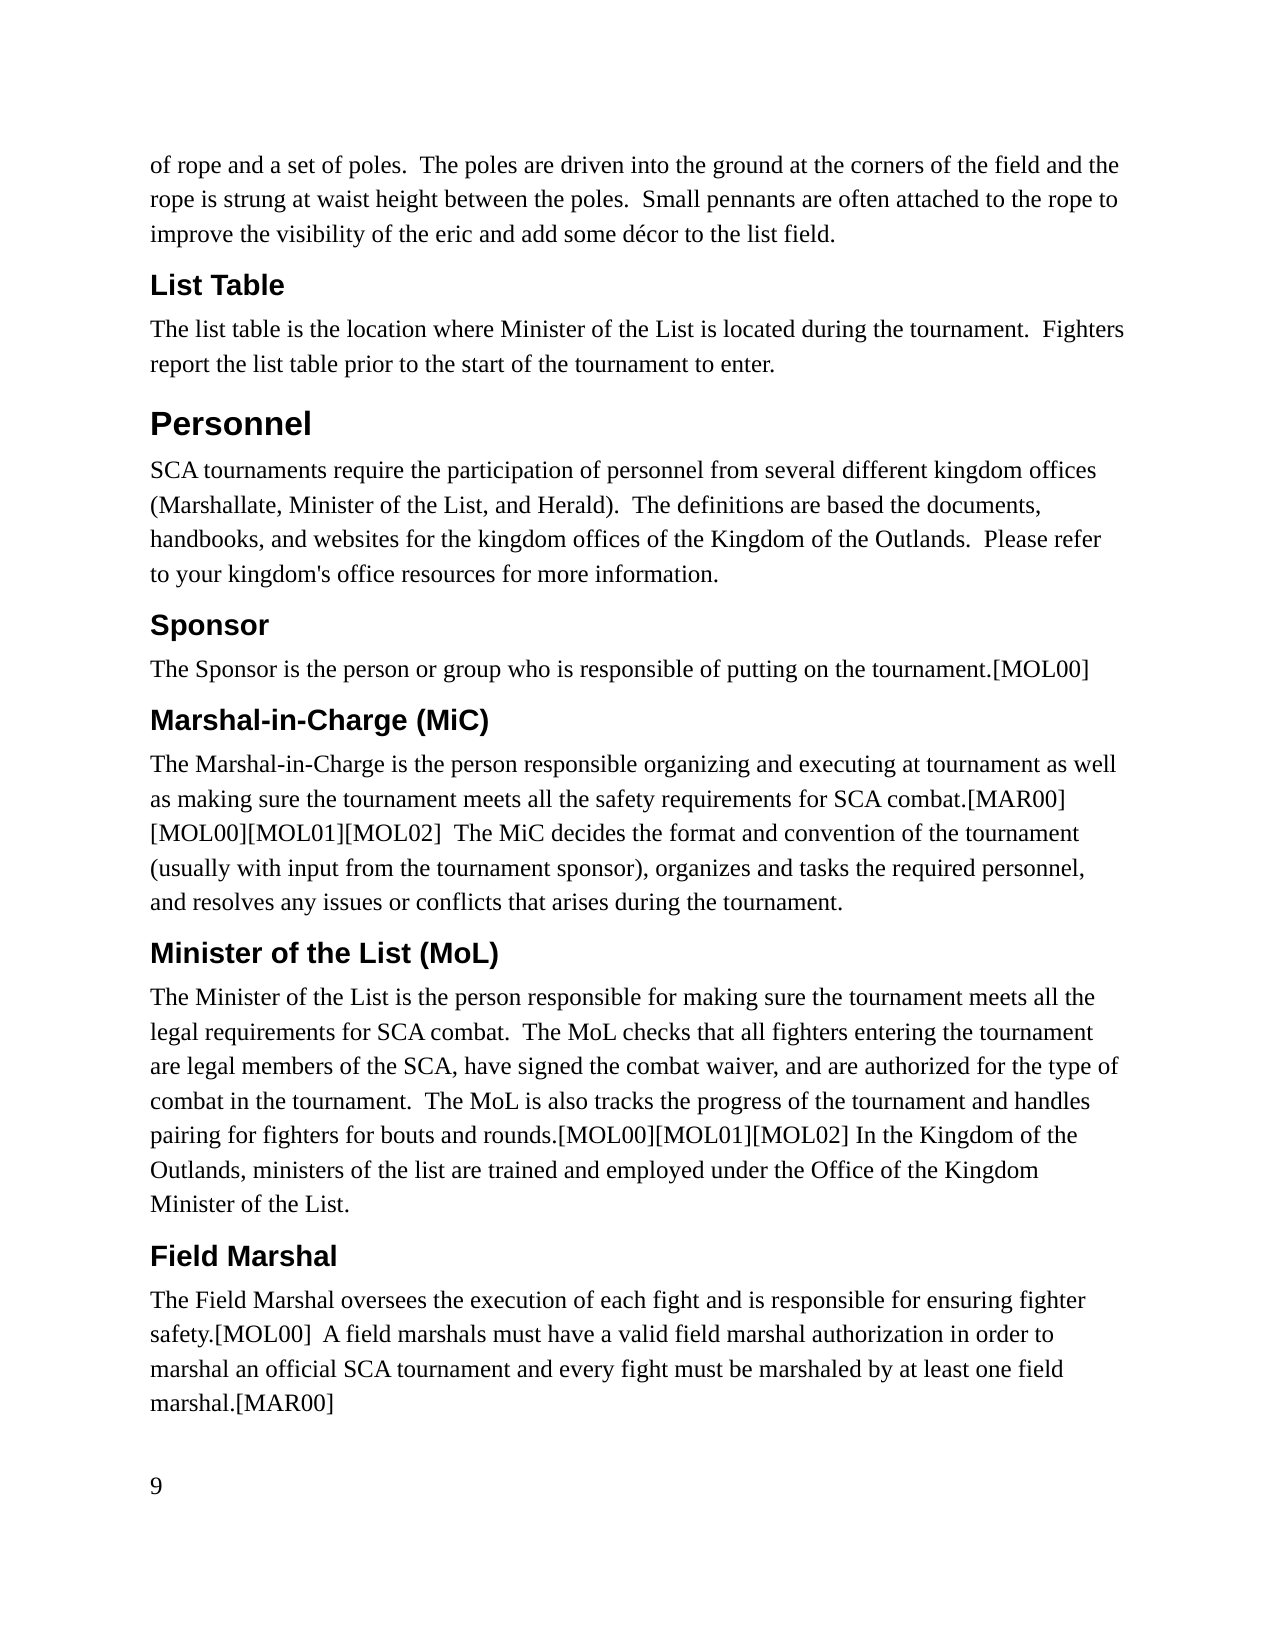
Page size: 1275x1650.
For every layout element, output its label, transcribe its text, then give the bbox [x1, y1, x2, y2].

text The Marshal-in-Charge is the person responsible organizing and executing at tournament as well as making sure the tournament meets all the safety requirements for SCA combat.[MAR00][MOL00][MOL01][MOL02] The MiC decides the format and convention of the tournament (usually with input from the tournament sponsor), organizes and tasks the required personnel, and resolves any issues or conflicts that arises during the tournament. [150, 749, 1125, 916]
subtitle Field Marshal [150, 1238, 1125, 1272]
text of rope and a set of poles. The poles are driven into the ground at the corners of the field and the rope is strung at waist height between the poles. Small pennants are often attached to the rope to improve the visibility of the eric and add some décor to the list field. [150, 150, 1125, 248]
subtitle List Table [150, 268, 1125, 302]
subtitle Sponsor [150, 608, 1125, 641]
text The Sponsor is the person or group who is responsible of putting on the tournament.[MOL00] [150, 654, 1125, 683]
subtitle Personnel [150, 404, 1125, 443]
subtitle Minister of the List (MoL) [150, 936, 1125, 970]
text SCA tournaments require the participation of personnel from several different kingdom offices (Marshallate, Minister of the List, and Herald). The definitions are based the documents, handbooks, and websites for the kingdom offices of the Kingdom of the Outlands. Please refer to your kingdom's office resources for more information. [150, 455, 1125, 587]
text The list table is the location where Minister of the List is located during the tournament. Fighters report the list table prior to the start of the tournament to enter. [150, 314, 1125, 377]
text The Field Marshal oversees the execution of each fight and is responsible for ensuring fighter safety.[MOL00] A field marshals must have a valid field marshal authorization in order to marshal an official SCA tournament and every fight must be marshaled by at least one field marshal.[MAR00] [150, 1285, 1125, 1417]
text The Minister of the List is the person responsible for making sure the tournament meets all the legal requirements for SCA combat. The MoL checks that all fighters entering the tournament are legal members of the SCA, have signed the combat waiver, and are authorized for the type of combat in the tournament. The MoL is also tracks the progress of the tournament and handles pairing for fighters for bouts and rounds.[MOL00][MOL01][MOL02] In the Kingdom of the Outlands, ministers of the list are trained and employed under the Office of the Kingdom Minister of the List. [150, 982, 1125, 1218]
subtitle Marshal-in-Charge (MiC) [150, 703, 1125, 737]
